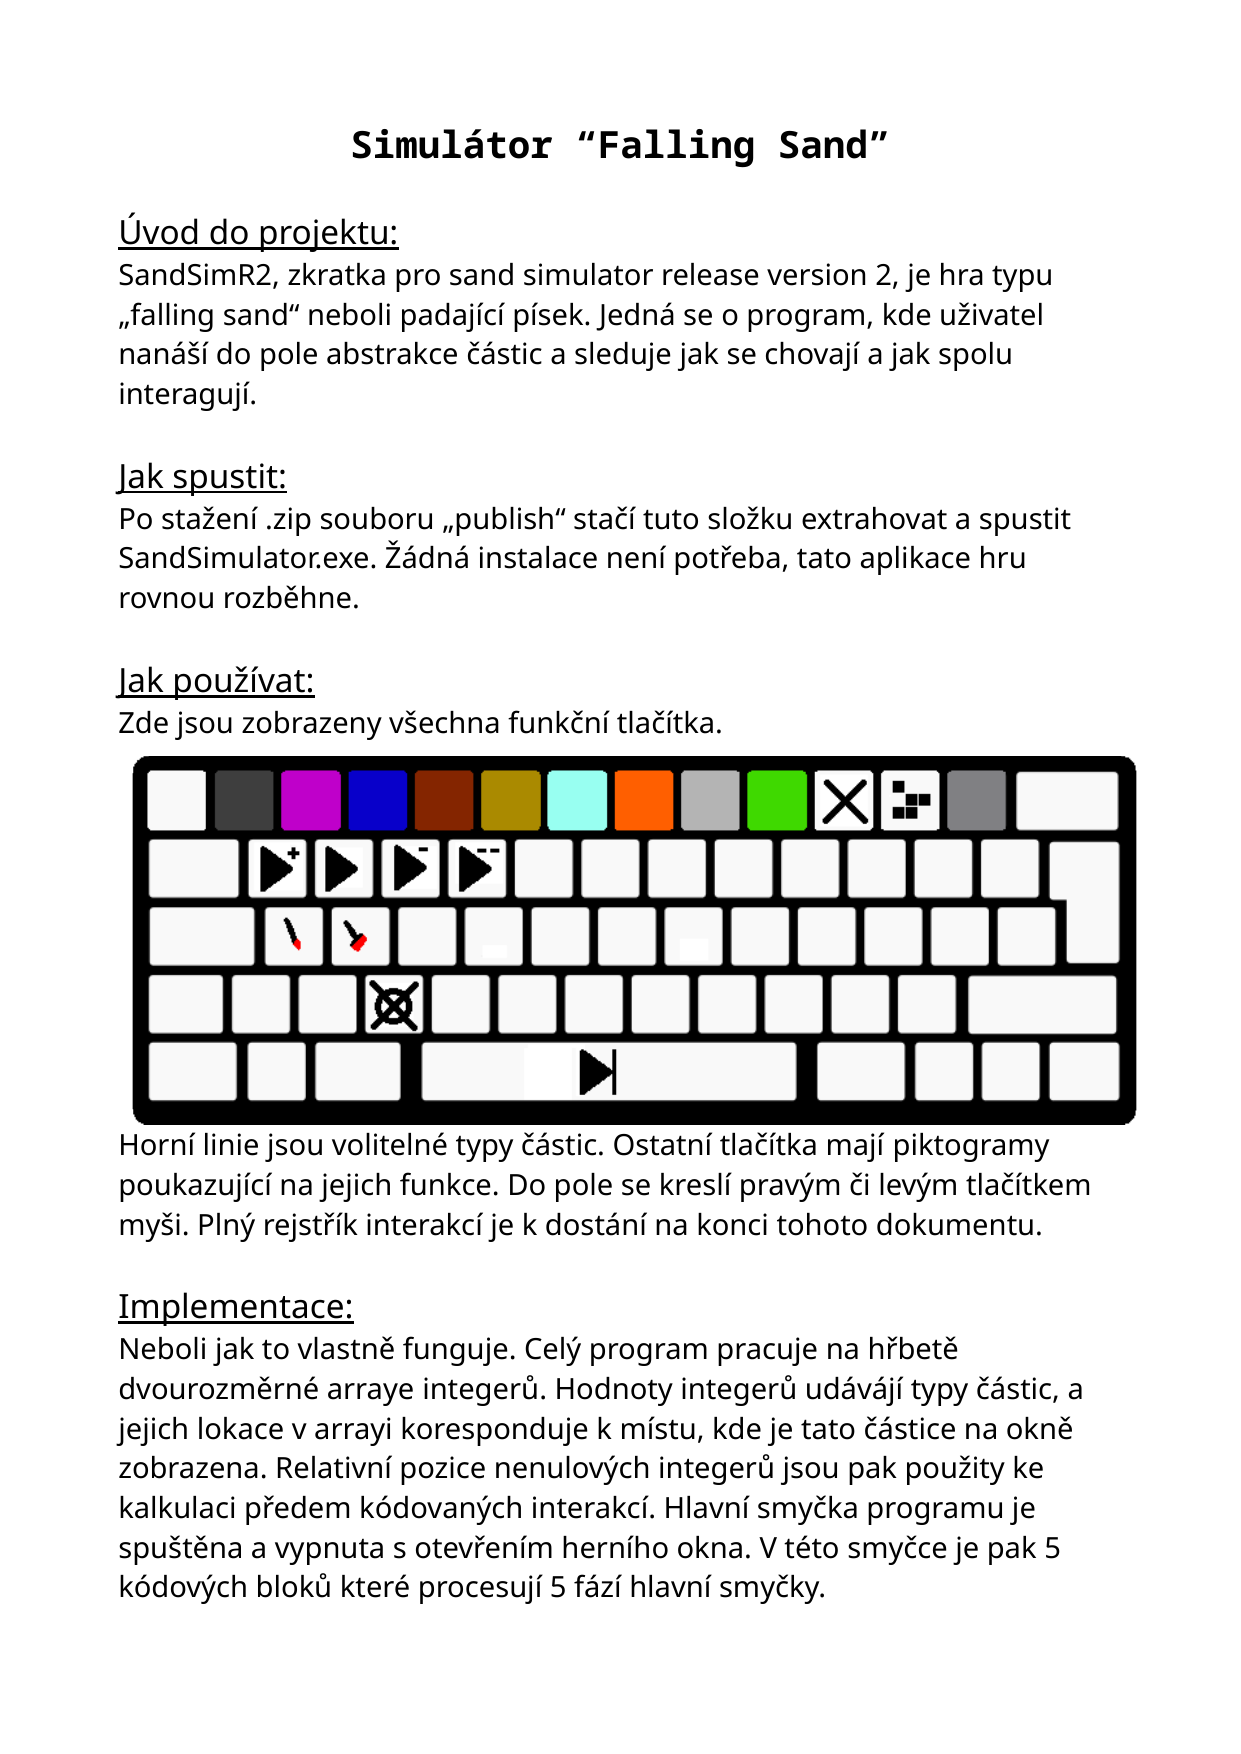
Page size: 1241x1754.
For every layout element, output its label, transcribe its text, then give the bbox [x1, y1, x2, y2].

text Úvod do projektu: [118, 209, 1122, 254]
text Jak používat: [118, 657, 1122, 702]
text Implementace: [118, 1283, 1122, 1328]
text Horní linie jsou volitelné typy částic. Ostatní tlačítka mají piktogramy poukazující na jejich funkce. Do pole se kreslí pravým či levým tlačítkem myši. Plný rejstřík interakcí je k dostání na konci tohoto dokumentu. [118, 742, 1122, 1243]
text Neboli jak to vlastně funguje. Celý program pracuje na hřbetě dvourozměrné arraye integerů. Hodnoty integerů udávájí typy částic, a jejich lokace v arrayi koresponduje k místu, kde je tato částice na okně zobrazena. Relativní pozice nenulových integerů jsou pak použity ke kalkulaci předem kódovaných interakcí. Hlavní smyčka programu je spuštěna a vypnuta s otevřením herního okna. V této smyčce je pak 5 kódových bloků které procesují 5 fází hlavní smyčky. [118, 1328, 1122, 1606]
text Zde jsou zobrazeny všechna funkční tlačítka. [118, 702, 1122, 742]
picture [132, 756, 1137, 1125]
text Po stažení .zip souboru „publish“ stačí tuto složku extrahovat a spustit SandSimulator.exe. Žádná instalace není potřeba, tato aplikace hru rovnou rozběhne. [118, 498, 1122, 617]
text SandSimR2, zkratka pro sand simulator release version 2, je hra typu „falling sand“ neboli padající písek. Jedná se o program, kde uživatel nanáší do pole abstrakce částic a sleduje jak se chovají a jak spolu interagují. [118, 254, 1122, 413]
text Simulátor “Falling Sand” [118, 118, 1122, 169]
text Jak spustit: [118, 453, 1122, 498]
